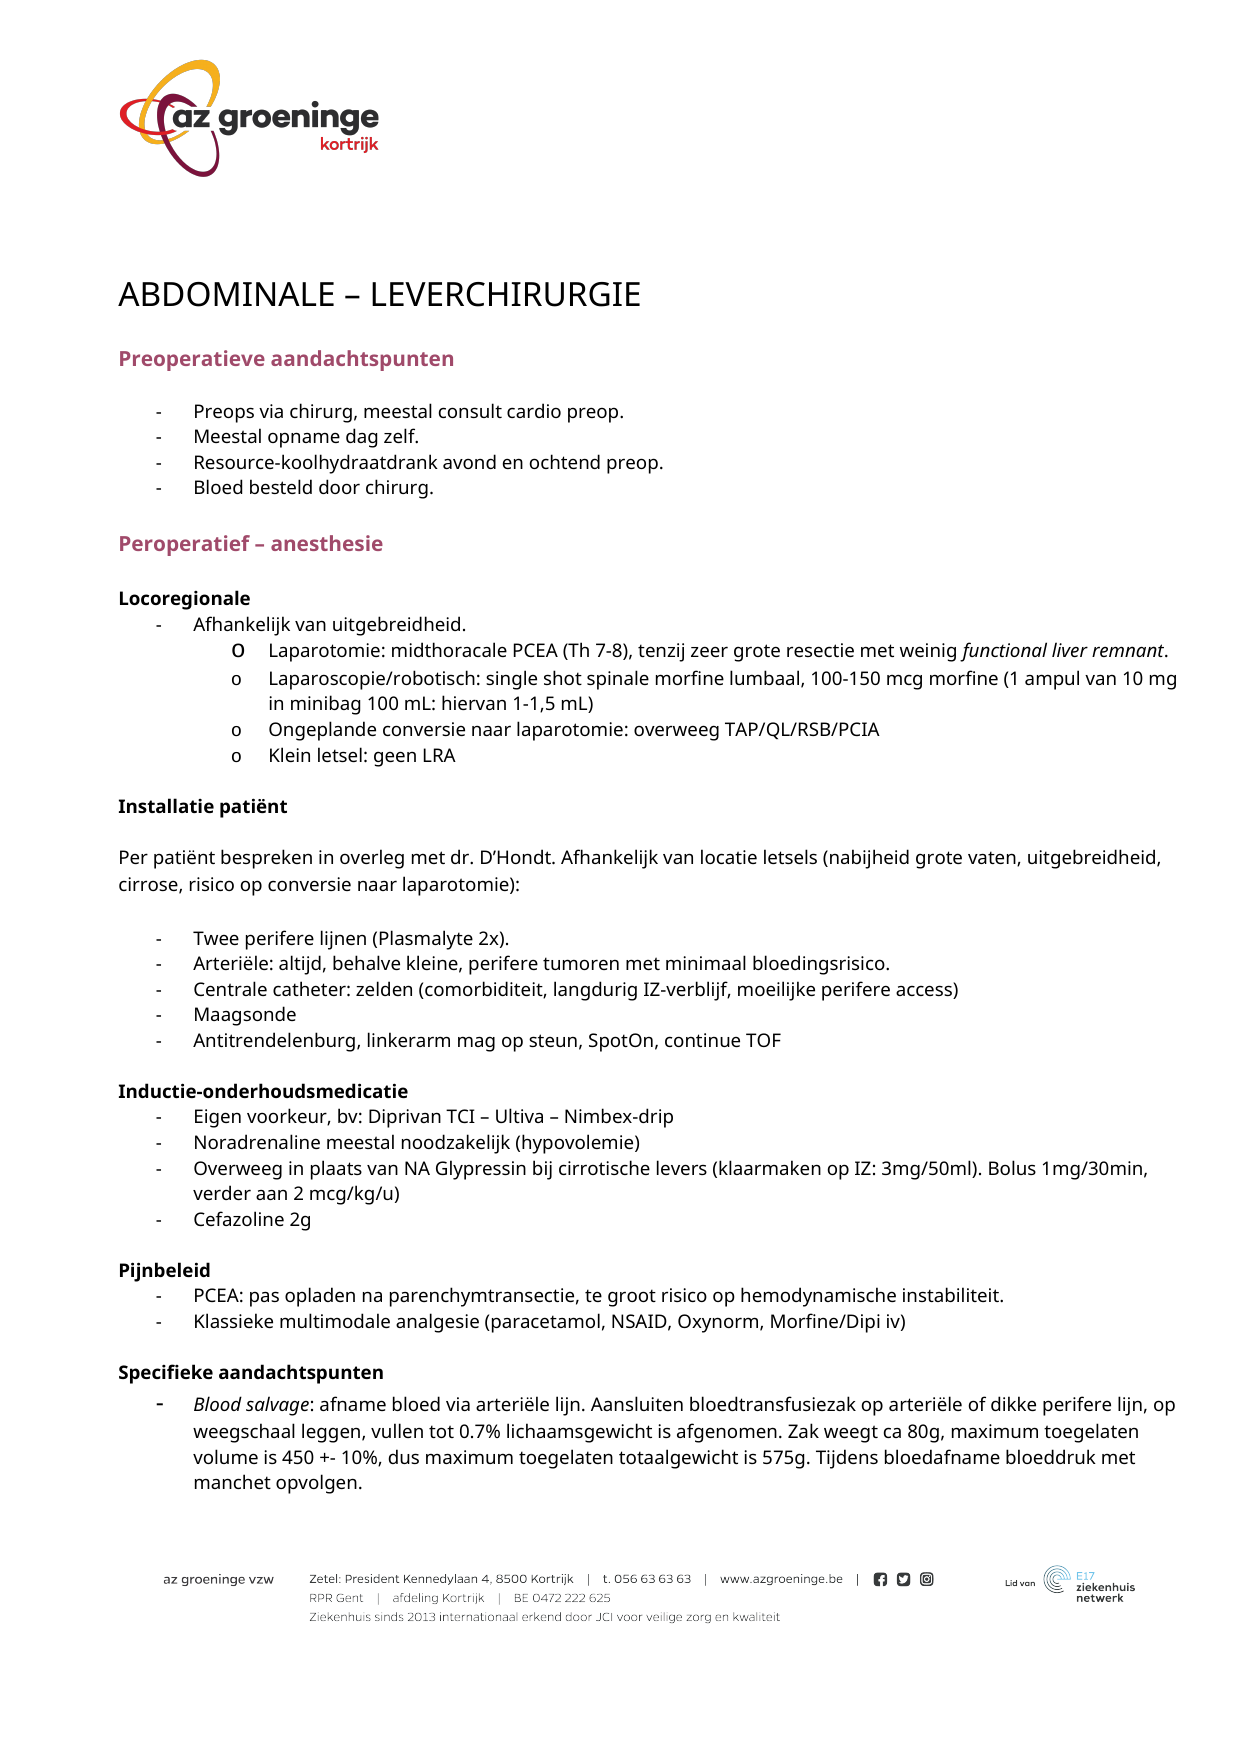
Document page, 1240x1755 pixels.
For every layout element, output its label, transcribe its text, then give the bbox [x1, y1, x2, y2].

list Eigen voorkeur, bv: Diprivan TCI – Ultiva – Nimbex-drip [156, 1104, 1181, 1129]
list Cefazoline 2g [156, 1206, 1181, 1231]
list Laparotomie: midthoracale PCEA (Th 7-8), tenzij zeer grote resectie met weinig functional liver remnant. [231, 637, 1181, 665]
list Klassieke multimodale analgesie (paracetamol, NSAID, Oxynorm, Morfine/Dipi iv) [156, 1308, 1181, 1333]
list Ongeplande conversie naar laparotomie: overweeg TAP/QL/RSB/PCIA [231, 716, 1181, 742]
list Maagsonde [156, 1002, 1181, 1027]
list Meestal opname dag zelf. [156, 424, 1181, 449]
list Klein letsel: geen LRA [231, 742, 1181, 768]
list Preops via chirurg, meestal consult cardio preop. [156, 398, 1181, 424]
list Afhankelijk van uitgebreidheid. [156, 611, 1181, 637]
list Blood salvage: afname bloed via arteriële lijn. Aansluiten bloedtransfusiezak op arteriële of dikke perifere lijn, op weegschaal leggen, vullen tot 0.7% lichaamsgewicht is afgenomen. Zak weegt ca 80g, maximum toegelaten volume is 450 +- 10%, dus maximum toegelaten totaalgewicht is 575g. Tijdens bloedafname bloeddruk met manchet opvolgen. [156, 1384, 1181, 1495]
text Preoperatieve aandachtspunten [118, 344, 1181, 373]
list Bloed besteld door chirurg. [156, 475, 1181, 500]
text Per patiënt bespreken in overleg met dr. D’Hondt. Afhankelijk van locatie letsels (nabijheid grote vaten, uitgebreidheid, cirrose, risico op conversie naar laparotomie): [118, 844, 1181, 897]
text Inductie-onderhoudsmedicatie [118, 1078, 1181, 1104]
list Resource-koolhydraatdrank avond en ochtend preop. [156, 449, 1181, 475]
text Locoregionale [118, 586, 1181, 611]
list Overweeg in plaats van NA Glypressin bij cirrotische levers (klaarmaken op IZ: 3mg/50ml). Bolus 1mg/30min, verder aan 2 mcg/kg/u) [156, 1155, 1181, 1206]
text Installatie patiënt [118, 793, 1181, 819]
list Centrale catheter: zelden (comorbiditeit, langdurig IZ-verblijf, moeilijke perifere access) [156, 976, 1181, 1002]
list Noradrenaline meestal noodzakelijk (hypovolemie) [156, 1129, 1181, 1155]
list Laparoscopie/robotisch: single shot spinale morfine lumbaal, 100-150 mcg morfine (1 ampul van 10 mg in minibag 100 mL: hiervan 1-1,5 mL) [231, 665, 1181, 716]
text Pijnbeleid [118, 1257, 1181, 1282]
text Peroperatief – anesthesie [118, 529, 1181, 557]
list PCEA: pas opladen na parenchymtransectie, te groot risico op hemodynamische instabiliteit. [156, 1282, 1181, 1308]
list Antitrendelenburg, linkerarm mag op steun, SpotOn, continue TOF [156, 1027, 1181, 1053]
text Specifieke aandachtspunten [118, 1359, 1181, 1384]
text ABDOMINALE – LEVERCHIRURGIE [118, 270, 1181, 316]
list Arteriële: altijd, behalve kleine, perifere tumoren met minimaal bloedingsrisico. [156, 951, 1181, 976]
list Twee perifere lijnen (Plasmalyte 2x). [156, 925, 1181, 951]
